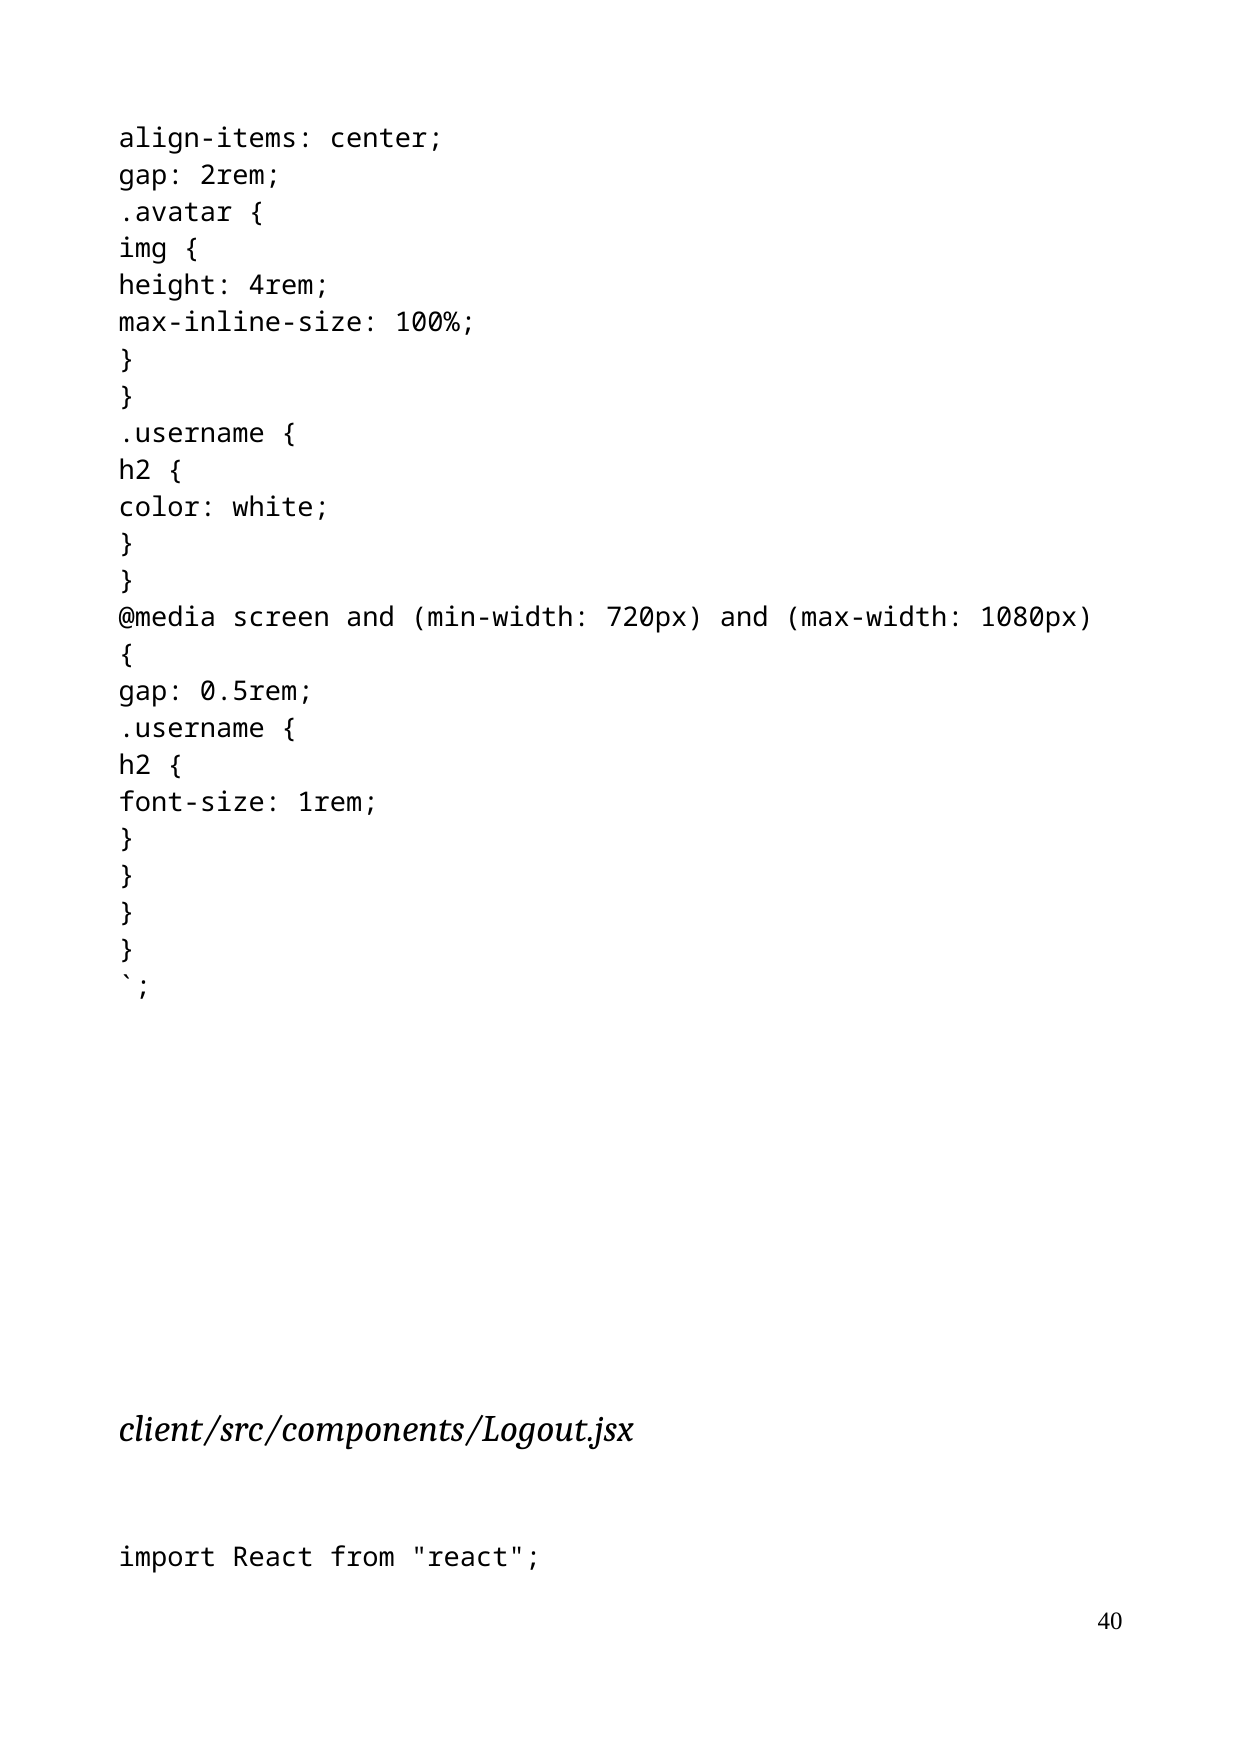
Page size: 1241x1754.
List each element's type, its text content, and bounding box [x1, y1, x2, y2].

text gap: 2rem; [118, 155, 1122, 192]
text @media screen and (min-width: 720px) and (max-width: 1080px) { [118, 598, 1122, 671]
text gap: 0.5rem; [118, 671, 1122, 708]
text } [118, 339, 1122, 376]
text .username { [118, 413, 1122, 450]
text height: 4rem; [118, 266, 1122, 303]
text } [118, 893, 1122, 929]
text h2 { [118, 745, 1122, 782]
text max-inline-size: 100%; [118, 303, 1122, 339]
text .username { [118, 708, 1122, 745]
text client/src/components/Logout.jsx [118, 1408, 1122, 1451]
text align-items: center; [118, 118, 1122, 155]
text } [118, 376, 1122, 413]
text color: white; [118, 487, 1122, 524]
text .avatar { [118, 192, 1122, 229]
text } [118, 524, 1122, 561]
text import React from "react"; [118, 1537, 1122, 1574]
text img { [118, 229, 1122, 266]
text font-size: 1rem; [118, 782, 1122, 819]
text } [118, 856, 1122, 893]
text } [118, 819, 1122, 856]
text `; [118, 966, 1122, 1003]
text } [118, 929, 1122, 966]
text } [118, 561, 1122, 598]
text h2 { [118, 450, 1122, 487]
